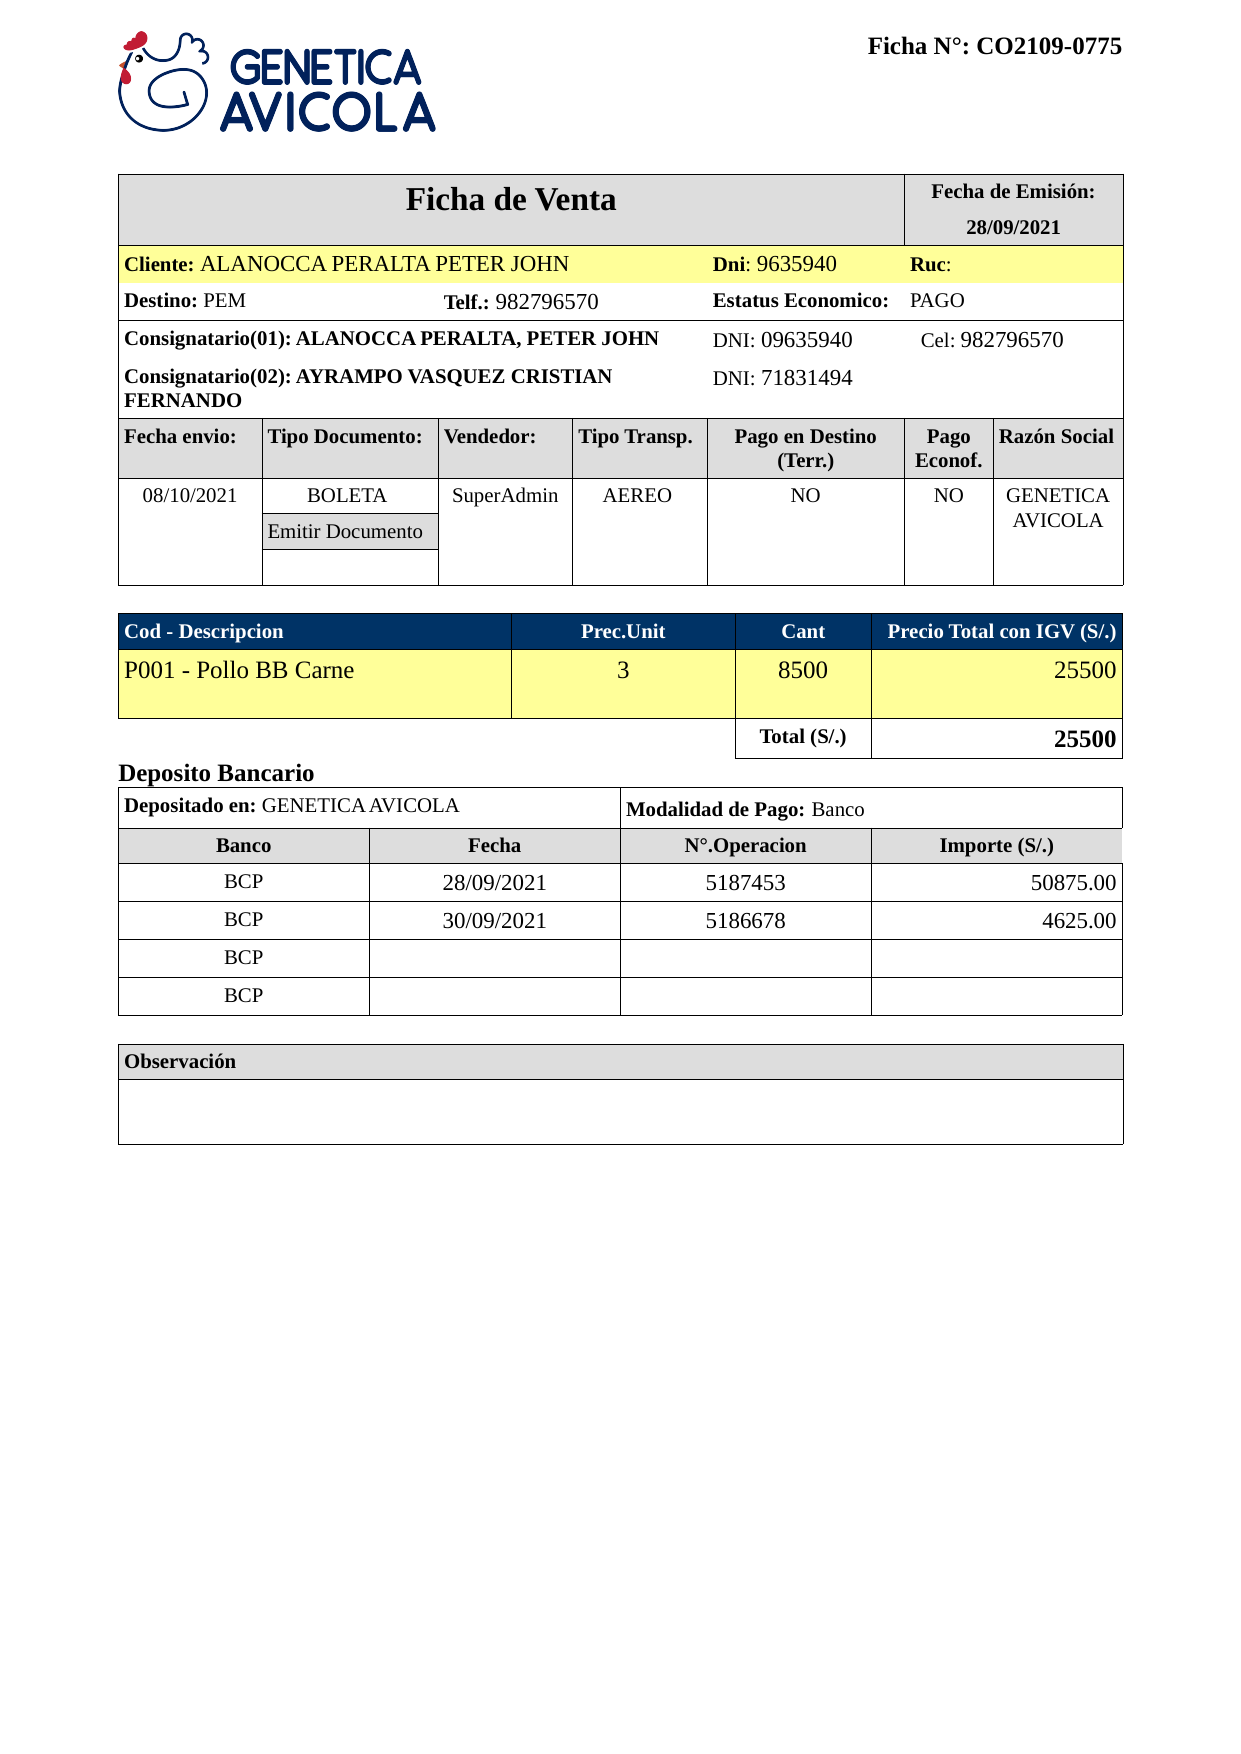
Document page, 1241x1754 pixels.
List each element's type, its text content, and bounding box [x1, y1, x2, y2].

table_cell Ruc: [904, 246, 1123, 283]
table_cell 08/10/2021 [119, 479, 262, 584]
table_cell Consignatario(02): AYRAMPO VASQUEZ CRISTIAN FERNANDO [119, 358, 707, 418]
table_cell Dni: 9635940 [707, 246, 904, 283]
table_cell GENETICA AVICOLA [994, 479, 1123, 584]
table_cell Emitir Documento [263, 514, 438, 549]
table_header Cant [736, 614, 871, 649]
table_cell Consignatario(01): ALANOCCA PERALTA, PETER JOHN [119, 321, 707, 358]
table_header Depositado en: GENETICA AVICOLA [119, 788, 620, 827]
table_cell [621, 940, 871, 977]
table_cell BCP [119, 940, 369, 977]
table_header Modalidad de Pago: Banco [621, 788, 1122, 827]
table_cell DNI: 09635940 [707, 321, 915, 358]
table_cell [118, 719, 511, 758]
table_header Cod - Descripcion [119, 614, 511, 649]
table_cell NO [905, 479, 993, 584]
table_cell Fecha [370, 829, 620, 863]
table_cell BOLETA [263, 479, 438, 513]
table_cell BCP [119, 864, 369, 901]
table_cell Tipo Documento: [263, 419, 438, 478]
table_cell N°.Operacion [621, 829, 871, 863]
table_cell Cliente: ALANOCCA PERALTA PETER JOHN [119, 246, 707, 283]
table_cell 25500 [872, 719, 1122, 758]
text Deposito Bancario [118, 758, 1122, 787]
table_header Prec.Unit [512, 614, 735, 649]
table_cell [872, 978, 1122, 1015]
table_cell BCP [119, 902, 369, 939]
table_cell 28/09/2021 [370, 864, 620, 901]
table_header Observación [119, 1045, 1123, 1079]
table_cell 4625.00 [872, 902, 1122, 939]
table_cell Razón Social [994, 419, 1123, 478]
table_header Fecha de Emisión: [905, 175, 1123, 209]
table_cell Cel: 982796570 [915, 321, 1123, 358]
table_cell PAGO [904, 283, 1123, 320]
table_header Ficha de Venta [119, 175, 904, 245]
table_cell 28/09/2021 [905, 209, 1123, 245]
picture [118, 31, 436, 132]
table_cell Tipo Transp. [573, 419, 707, 478]
table_cell AEREO [573, 479, 707, 584]
table_header Precio Total con IGV (S/.) [872, 614, 1122, 649]
table_cell 8500 [736, 650, 871, 718]
table_cell SuperAdmin [439, 479, 572, 584]
table_cell 5186678 [621, 902, 871, 939]
table_cell [511, 719, 735, 758]
table_cell 5187453 [621, 864, 871, 901]
table_cell [119, 1080, 1123, 1144]
table_cell Pago en Destino (Terr.) [708, 419, 904, 478]
table_cell BCP [119, 978, 369, 1015]
table_cell 3 [512, 650, 735, 718]
table_cell Estatus Economico: [707, 283, 904, 320]
table_cell Fecha envio: [119, 419, 262, 478]
table_cell Importe (S/.) [872, 829, 1122, 863]
table_cell Telf.: 982796570 [438, 283, 707, 320]
table_cell [872, 940, 1122, 977]
table_cell [370, 978, 620, 1015]
table_cell Destino: PEM [119, 283, 438, 320]
table_cell Banco [119, 829, 369, 863]
table_cell P001 - Pollo BB Carne [119, 650, 511, 718]
table_cell 30/09/2021 [370, 902, 620, 939]
table_cell [621, 978, 871, 1015]
table_cell Vendedor: [439, 419, 572, 478]
table_cell 50875.00 [872, 864, 1122, 901]
table_cell 25500 [872, 650, 1122, 718]
table_cell Total (S/.) [736, 719, 871, 758]
table_cell DNI: 71831494 [707, 358, 1123, 418]
table_cell [263, 550, 438, 584]
table_cell [370, 940, 620, 977]
table_cell NO [708, 479, 904, 584]
table_cell Pago Econof. [905, 419, 993, 478]
